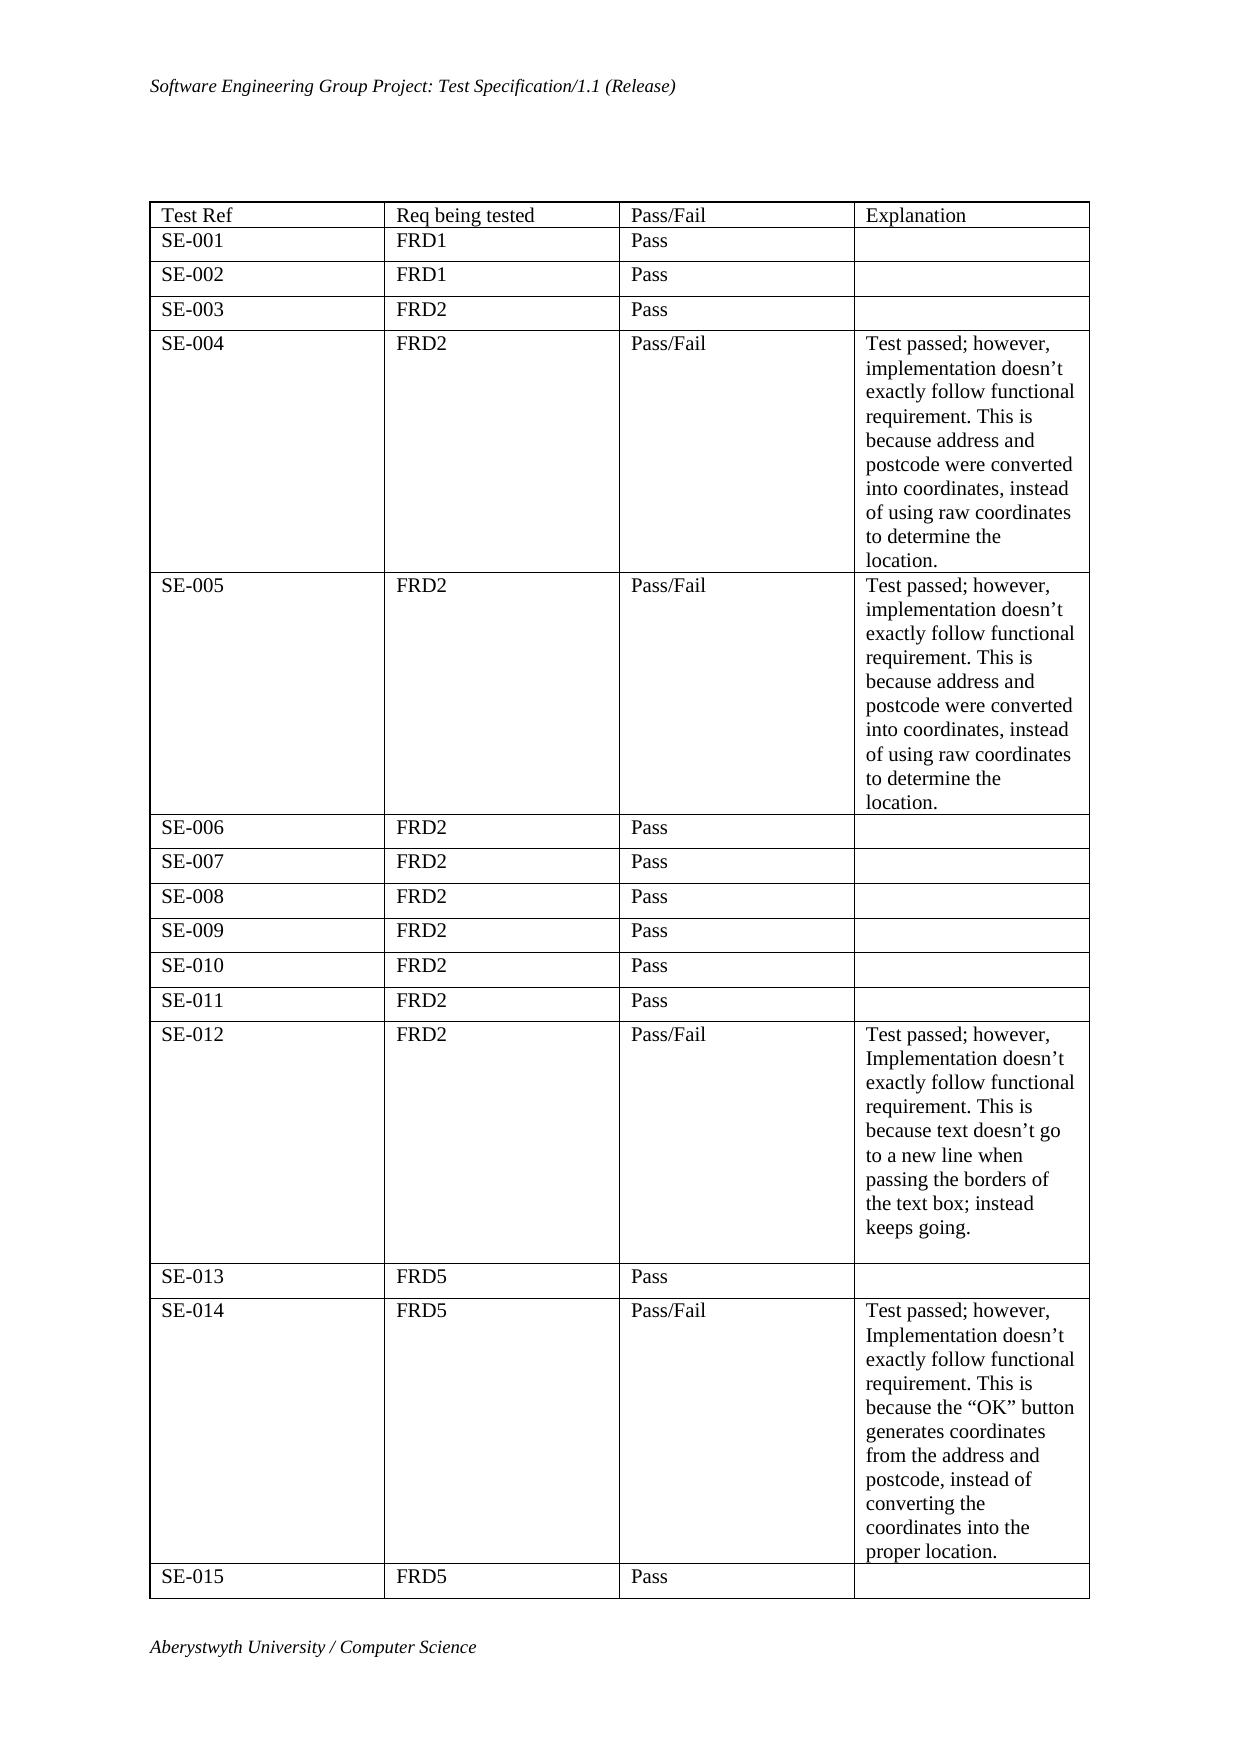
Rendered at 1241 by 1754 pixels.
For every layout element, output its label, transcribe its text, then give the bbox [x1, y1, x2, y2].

table_cell [855, 849, 1089, 883]
table_cell Pass [620, 988, 854, 1021]
table_cell SE-013 [151, 1264, 384, 1297]
table_cell Test passed; however, implementation doesn’t exactly follow functional requirement. This is because address and postcode were converted into coordinates, instead of using raw coordinates to determine the location. [855, 331, 1089, 572]
table_cell SE-008 [151, 884, 384, 917]
table_cell Pass [620, 297, 854, 330]
table_cell [855, 228, 1089, 261]
table_cell SE-010 [151, 953, 384, 987]
table_header Req being tested [385, 203, 619, 227]
table_cell FRD2 [385, 884, 619, 917]
table_header Test Ref [151, 203, 384, 227]
table_cell [855, 988, 1089, 1021]
table_cell Pass [620, 228, 854, 261]
table_cell [855, 297, 1089, 330]
table_cell Pass [620, 884, 854, 917]
table_cell Pass/Fail [620, 1022, 854, 1263]
table_cell FRD2 [385, 953, 619, 987]
table_header Pass/Fail [620, 203, 854, 227]
table_cell FRD2 [385, 919, 619, 952]
table_cell SE-015 [151, 1564, 384, 1598]
table_cell SE-001 [151, 228, 384, 261]
table_cell FRD2 [385, 297, 619, 330]
table_cell FRD2 [385, 988, 619, 1021]
table_cell Pass [620, 1264, 854, 1297]
table_cell Pass [620, 815, 854, 848]
table_cell Pass [620, 953, 854, 987]
table_cell [855, 919, 1089, 952]
table_cell SE-002 [151, 262, 384, 296]
table_cell [855, 884, 1089, 917]
table_cell FRD5 [385, 1299, 619, 1563]
table_cell FRD2 [385, 1022, 619, 1263]
table_cell FRD2 [385, 849, 619, 883]
table_cell SE-014 [151, 1299, 384, 1563]
table_cell Pass [620, 262, 854, 296]
table_cell FRD1 [385, 228, 619, 261]
table_cell FRD2 [385, 573, 619, 814]
table_cell [855, 953, 1089, 987]
table_cell Test passed; however, Implementation doesn’t exactly follow functional requirement. This is because the “OK” button generates coordinates from the address and postcode, instead of converting the coordinates into the proper location. [855, 1299, 1089, 1563]
table_cell FRD2 [385, 815, 619, 848]
table_cell SE-009 [151, 919, 384, 952]
table_cell [855, 262, 1089, 296]
table_cell SE-004 [151, 331, 384, 572]
table_cell Test passed; however, implementation doesn’t exactly follow functional requirement. This is because address and postcode were converted into coordinates, instead of using raw coordinates to determine the location. [855, 573, 1089, 814]
table_cell Pass/Fail [620, 331, 854, 572]
table_cell FRD2 [385, 331, 619, 572]
table_cell [855, 1264, 1089, 1297]
table_cell Pass [620, 919, 854, 952]
table_cell FRD5 [385, 1264, 619, 1297]
table_cell SE-011 [151, 988, 384, 1021]
table_cell Test passed; however, Implementation doesn’t exactly follow functional requirement. This is because text doesn’t go to a new line when passing the borders of the text box; instead keeps going. [855, 1022, 1089, 1263]
table_cell [855, 1564, 1089, 1598]
table_cell SE-003 [151, 297, 384, 330]
table_cell [855, 815, 1089, 848]
table_cell SE-012 [151, 1022, 384, 1263]
table_cell SE-006 [151, 815, 384, 848]
table_cell FRD1 [385, 262, 619, 296]
table_cell Pass [620, 849, 854, 883]
table_cell SE-005 [151, 573, 384, 814]
table_cell SE-007 [151, 849, 384, 883]
table_cell FRD5 [385, 1564, 619, 1598]
table_header Explanation [855, 203, 1089, 227]
table_cell Pass/Fail [620, 573, 854, 814]
table_cell Pass/Fail [620, 1299, 854, 1563]
table_cell Pass [620, 1564, 854, 1598]
